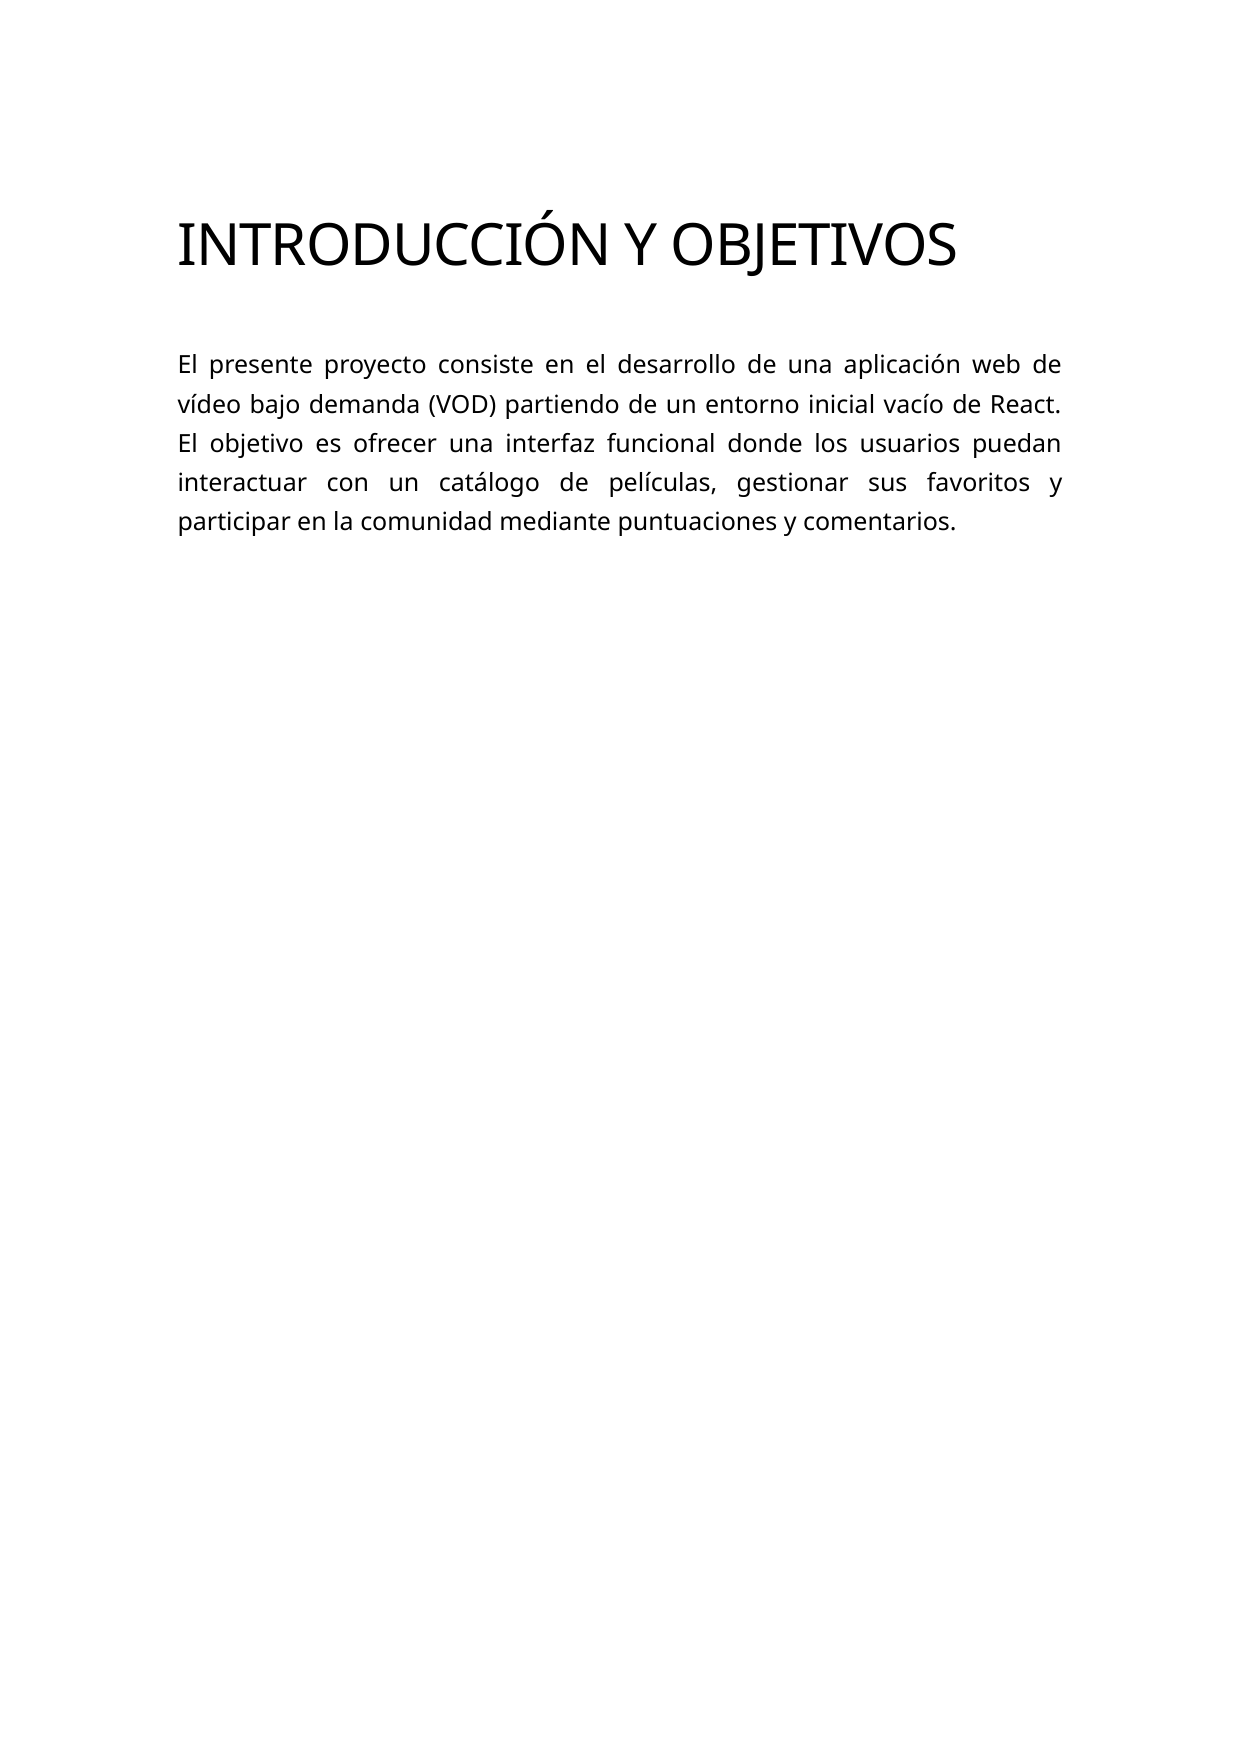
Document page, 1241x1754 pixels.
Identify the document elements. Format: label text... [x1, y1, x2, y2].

text El presente proyecto consiste en el desarrollo de una aplicación web de vídeo bajo demanda (VOD) partiendo de un entorno inicial vacío de React. El objetivo es ofrecer una interfaz funcional donde los usuarios puedan interactuar con un catálogo de películas, gestionar sus favoritos y participar en la comunidad mediante puntuaciones y comentarios. [177, 347, 1063, 538]
text INTRODUCCIÓN Y OBJETIVOS [177, 203, 1063, 283]
